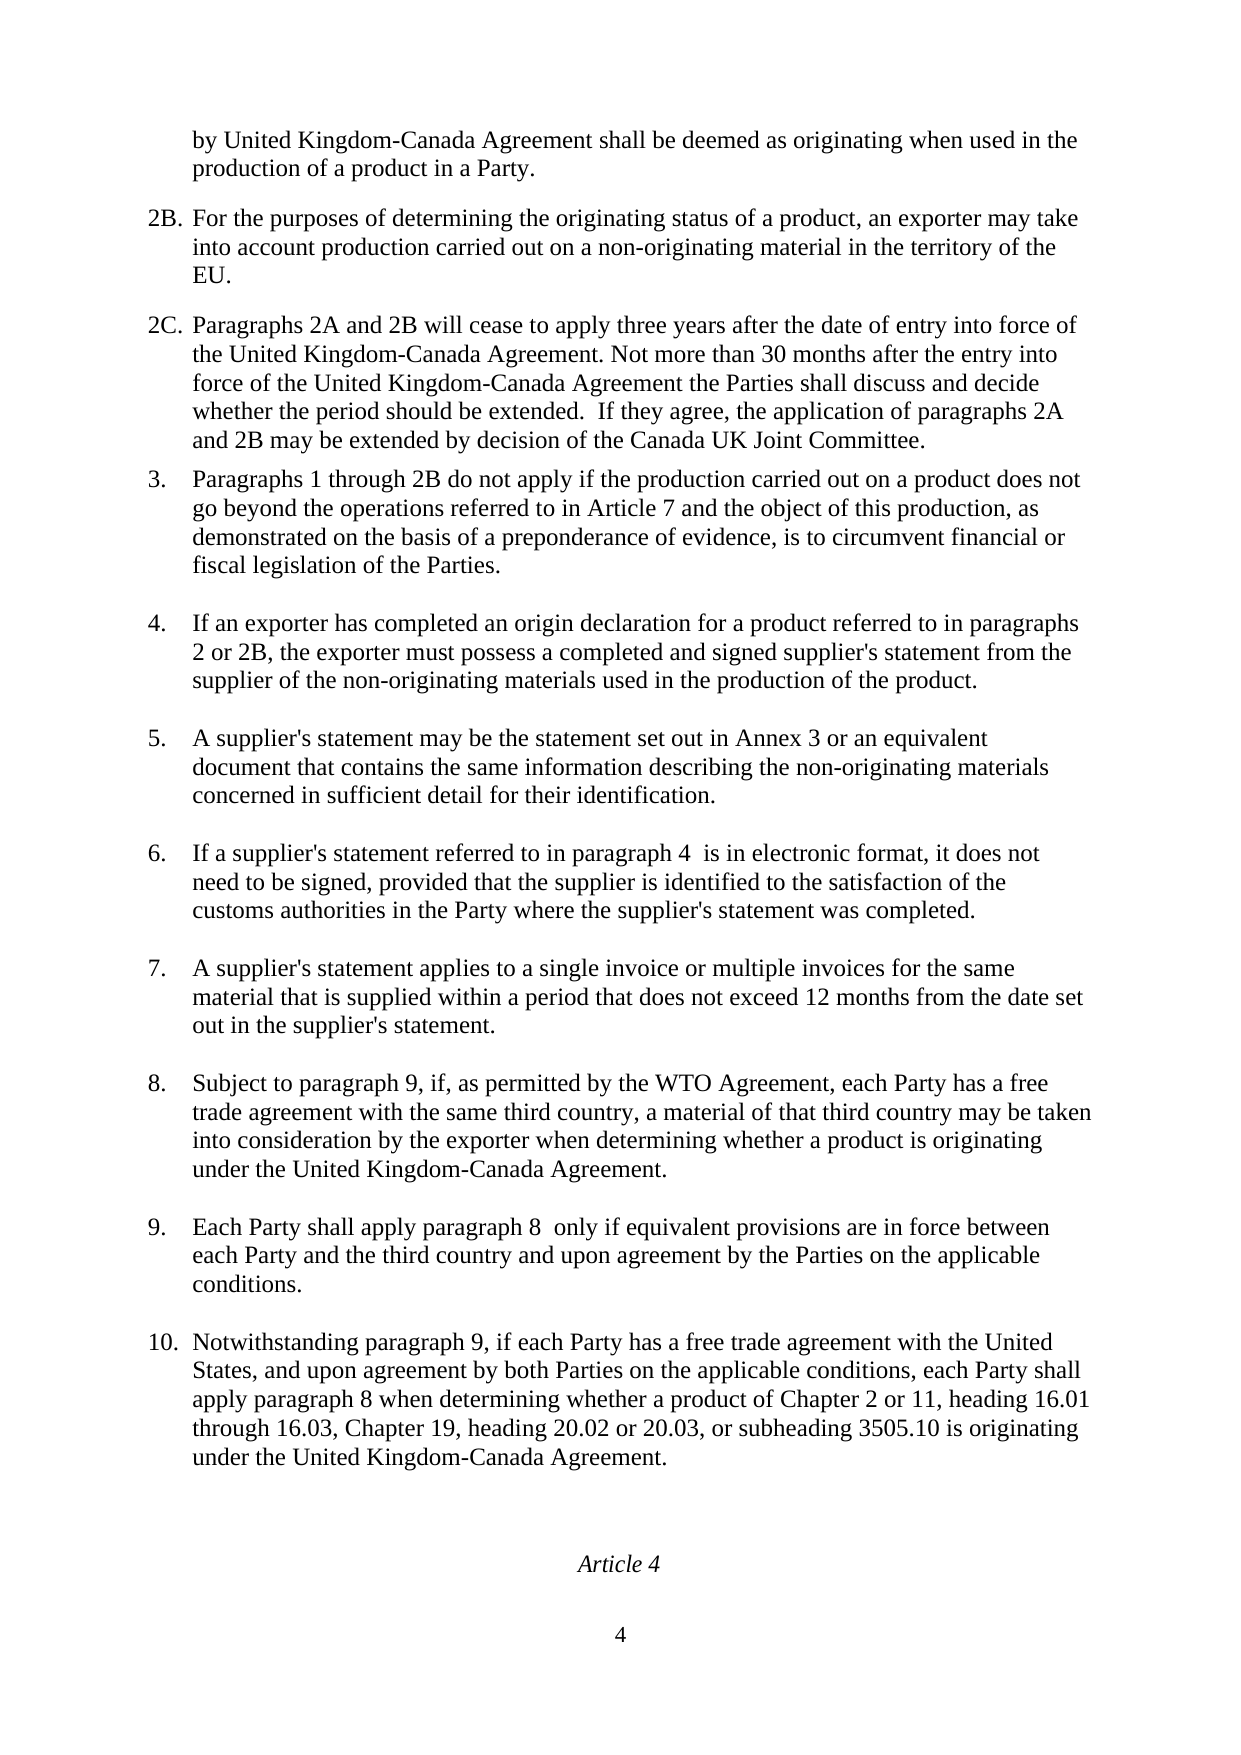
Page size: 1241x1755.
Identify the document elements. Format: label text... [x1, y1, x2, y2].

text 2B. For the purposes of determining the originating status of a product, an exporter may take into account production carried out on a non-originating material in the territory of the EU. [148, 203, 1093, 289]
list If an exporter has completed an origin declaration for a product referred to in paragraphs 2 or 2B, the exporter must possess a completed and signed supplier's statement from the supplier of the non-originating materials used in the production of the product. [148, 608, 1093, 694]
list Subject to paragraph 9, if, as permitted by the WTO Agreement, each Party has a free trade agreement with the same third country, a material of that third country may be taken into consideration by the exporter when determining whether a product is originating under the United Kingdom-Canada Agreement. [148, 1068, 1093, 1183]
list Paragraphs 1 through 2B do not apply if the production carried out on a product does not go beyond the operations referred to in Article 7 and the object of this production, as demonstrated on the basis of a preponderance of evidence, is to circumvent financial or fiscal legislation of the Parties. [148, 464, 1093, 579]
list A supplier's statement may be the statement set out in Annex 3 or an equivalent document that contains the same information describing the non-originating materials concerned in sufficient detail for their identification. [148, 723, 1093, 809]
list A supplier's statement applies to a single invoice or multiple invoices for the same material that is supplied within a period that does not exceed 12 months from the date set out in the supplier's statement. [148, 953, 1093, 1039]
text by United Kingdom-Canada Agreement shall be deemed as originating when used in the production of a product in a Party. [148, 125, 1093, 182]
list Each Party shall apply paragraph 8 only if equivalent provisions are in force between each Party and the third country and upon agreement by the Parties on the applicable conditions. [148, 1212, 1093, 1298]
list Notwithstanding paragraph 9, if each Party has a free trade agreement with the United States, and upon agreement by both Parties on the applicable conditions, each Party shall apply paragraph 8 when determining whether a product of Chapter 2 or 11, heading 16.01 through 16.03, Chapter 19, heading 20.02 or 20.03, or subheading 3505.10 is originating under the United Kingdom-Canada Agreement. [148, 1327, 1093, 1471]
text Article 4 [148, 1549, 1093, 1578]
list If a supplier's statement referred to in paragraph 4 is in electronic format, it does not need to be signed, provided that the supplier is identified to the satisfaction of the customs authorities in the Party where the supplier's statement was completed. [148, 838, 1093, 924]
text 2C. Paragraphs 2A and 2B will cease to apply three years after the date of entry into force of the United Kingdom-Canada Agreement. Not more than 30 months after the entry into force of the United Kingdom-Canada Agreement the Parties shall discuss and decide whether the period should be extended. If they agree, the application of paragraphs 2A and 2B may be extended by decision of the Canada UK Joint Committee. [148, 310, 1093, 454]
